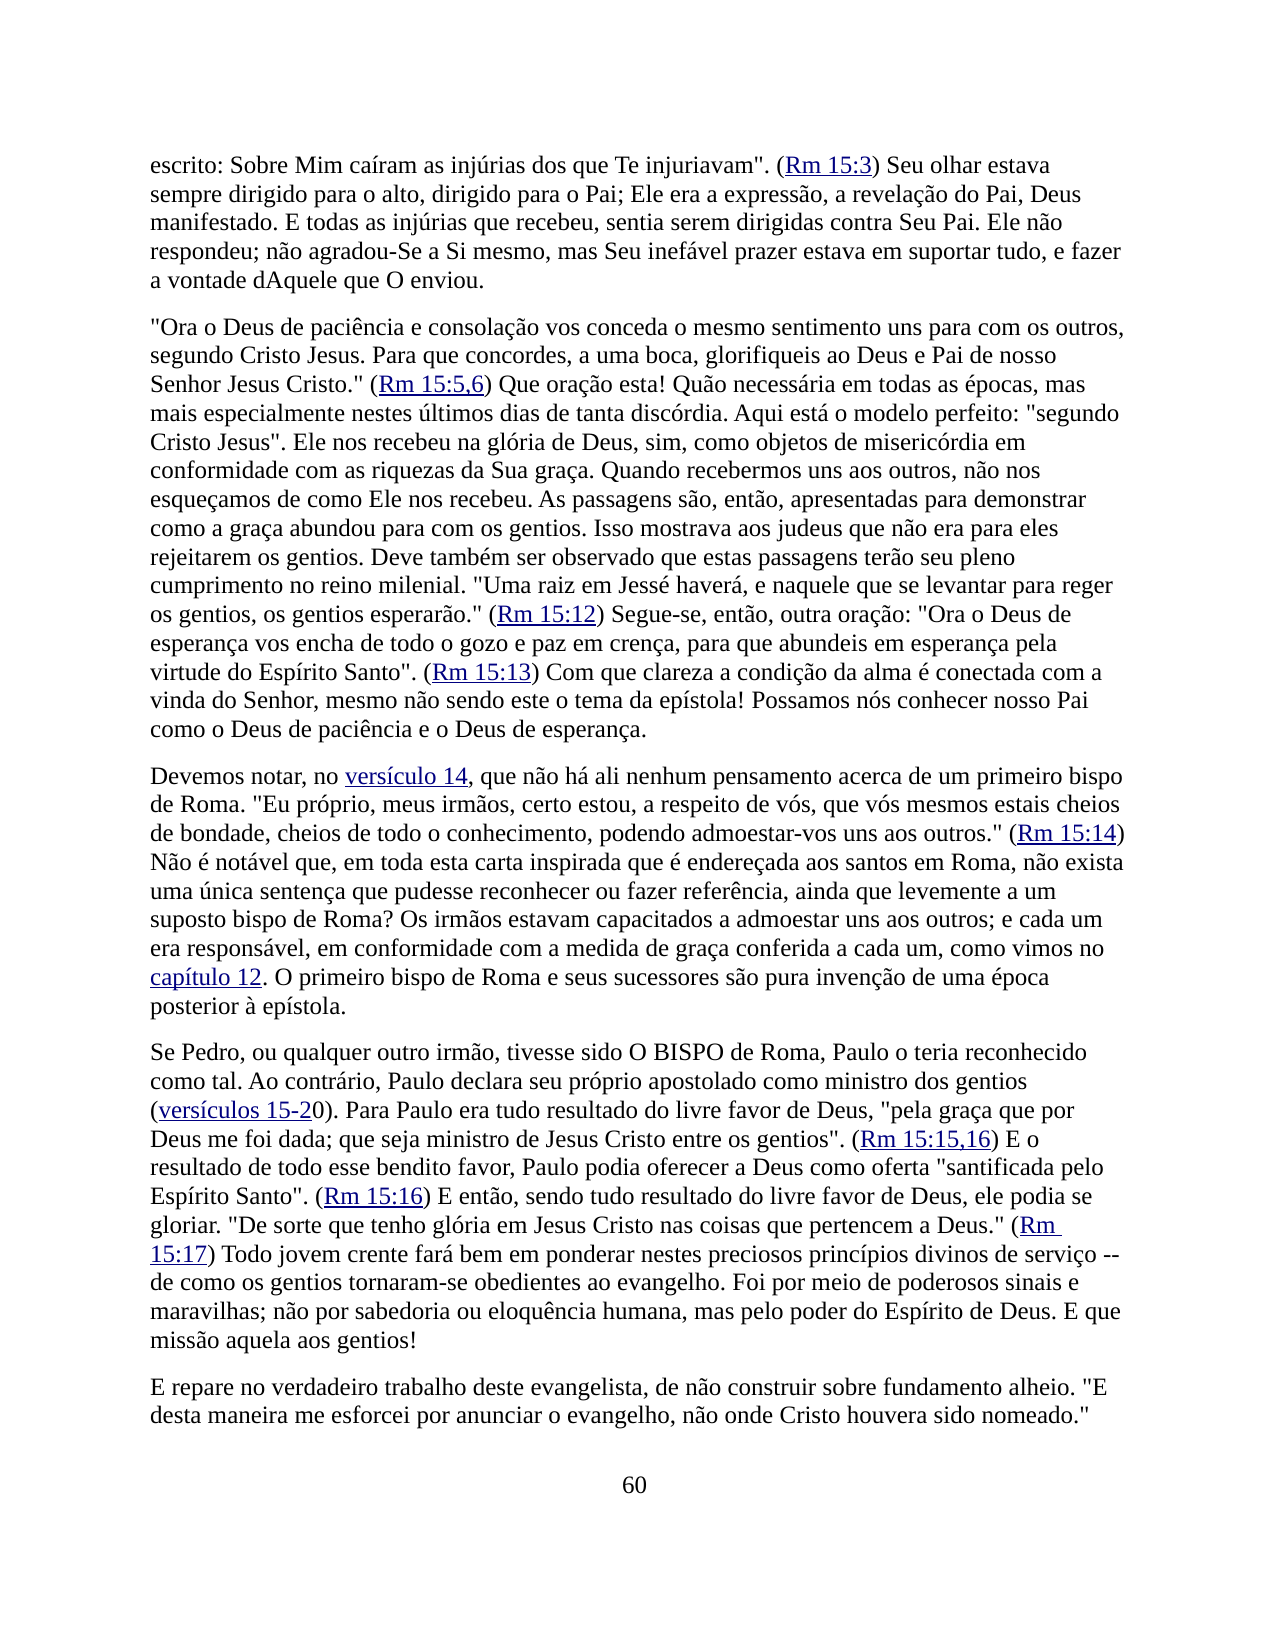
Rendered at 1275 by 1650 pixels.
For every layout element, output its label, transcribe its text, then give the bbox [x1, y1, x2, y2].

text escrito: Sobre Mim caíram as injúrias dos que Te injuriavam". (Rm 15:3) Seu olhar estava sempre dirigido para o alto, dirigido para o Pai; Ele era a expressão, a revelação do Pai, Deus manifestado. E todas as injúrias que recebeu, sentia serem dirigidas contra Seu Pai. Ele não respondeu; não agradou-Se a Si mesmo, mas Seu inefável prazer estava em suportar tudo, e fazer a vontade dAquele que O enviou. [150, 150, 1125, 294]
text E repare no verdadeiro trabalho deste evangelista, de não construir sobre fundamento alheio. "E desta maneira me esforcei por anunciar o evangelho, não onde Cristo houvera sido nomeado." [150, 1372, 1125, 1429]
text "Ora o Deus de paciência e consolação vos conceda o mesmo sentimento uns para com os outros, segundo Cristo Jesus. Para que concordes, a uma boca, glorifiqueis ao Deus e Pai de nosso Senhor Jesus Cristo." (Rm 15:5,6) Que oração esta! Quão necessária em todas as épocas, mas mais especialmente nestes últimos dias de tanta discórdia. Aqui está o modelo perfeito: "segundo Cristo Jesus". Ele nos recebeu na glória de Deus, sim, como objetos de misericórdia em conformidade com as riquezas da Sua graça. Quando recebermos uns aos outros, não nos esqueçamos de como Ele nos recebeu. As passagens são, então, apresentadas para demonstrar como a graça abundou para com os gentios. Isso mostrava aos judeus que não era para eles rejeitarem os gentios. Deve também ser observado que estas passagens terão seu pleno cumprimento no reino milenial. "Uma raiz em Jessé haverá, e naquele que se levantar para reger os gentios, os gentios esperarão." (Rm 15:12) Segue-se, então, outra oração: "Ora o Deus de esperança vos encha de todo o gozo e paz em crença, para que abundeis em esperança pela virtude do Espírito Santo". (Rm 15:13) Com que clareza a condição da alma é conectada com a vinda do Senhor, mesmo não sendo este o tema da epístola! Possamos nós conhecer nosso Pai como o Deus de paciência e o Deus de esperança. [150, 312, 1125, 743]
text Se Pedro, ou qualquer outro irmão, tivesse sido O BISPO de Roma, Paulo o teria reconhecido como tal. Ao contrário, Paulo declara seu próprio apostolado como ministro dos gentios (versículos 15-20). Para Paulo era tudo resultado do livre favor de Deus, "pela graça que por Deus me foi dada; que seja ministro de Jesus Cristo entre os gentios". (Rm 15:15,16) E o resultado de todo esse bendito favor, Paulo podia oferecer a Deus como oferta "santificada pelo Espírito Santo". (Rm 15:16) E então, sendo tudo resultado do livre favor de Deus, ele podia se gloriar. "De sorte que tenho glória em Jesus Cristo nas coisas que pertencem a Deus." (Rm 15:17) Todo jovem crente fará bem em ponderar nestes preciosos princípios divinos de serviço -- de como os gentios tornaram-se obedientes ao evangelho. Foi por meio de poderosos sinais e maravilhas; não por sabedoria ou eloquência humana, mas pelo poder do Espírito de Deus. E que missão aquela aos gentios! [150, 1037, 1125, 1354]
text Devemos notar, no versículo 14, que não há ali nenhum pensamento acerca de um primeiro bispo de Roma. "Eu próprio, meus irmãos, certo estou, a respeito de vós, que vós mesmos estais cheios de bondade, cheios de todo o conhecimento, podendo admoestar-vos uns aos outros." (Rm 15:14) Não é notável que, em toda esta carta inspirada que é endereçada aos santos em Roma, não exista uma única sentença que pudesse reconhecer ou fazer referência, ainda que levemente a um suposto bispo de Roma? Os irmãos estavam capacitados a admoestar uns aos outros; e cada um era responsável, em conformidade com a medida de graça conferida a cada um, como vimos no capítulo 12. O primeiro bispo de Roma e seus sucessores são pura invenção de uma época posterior à epístola. [150, 761, 1125, 1019]
